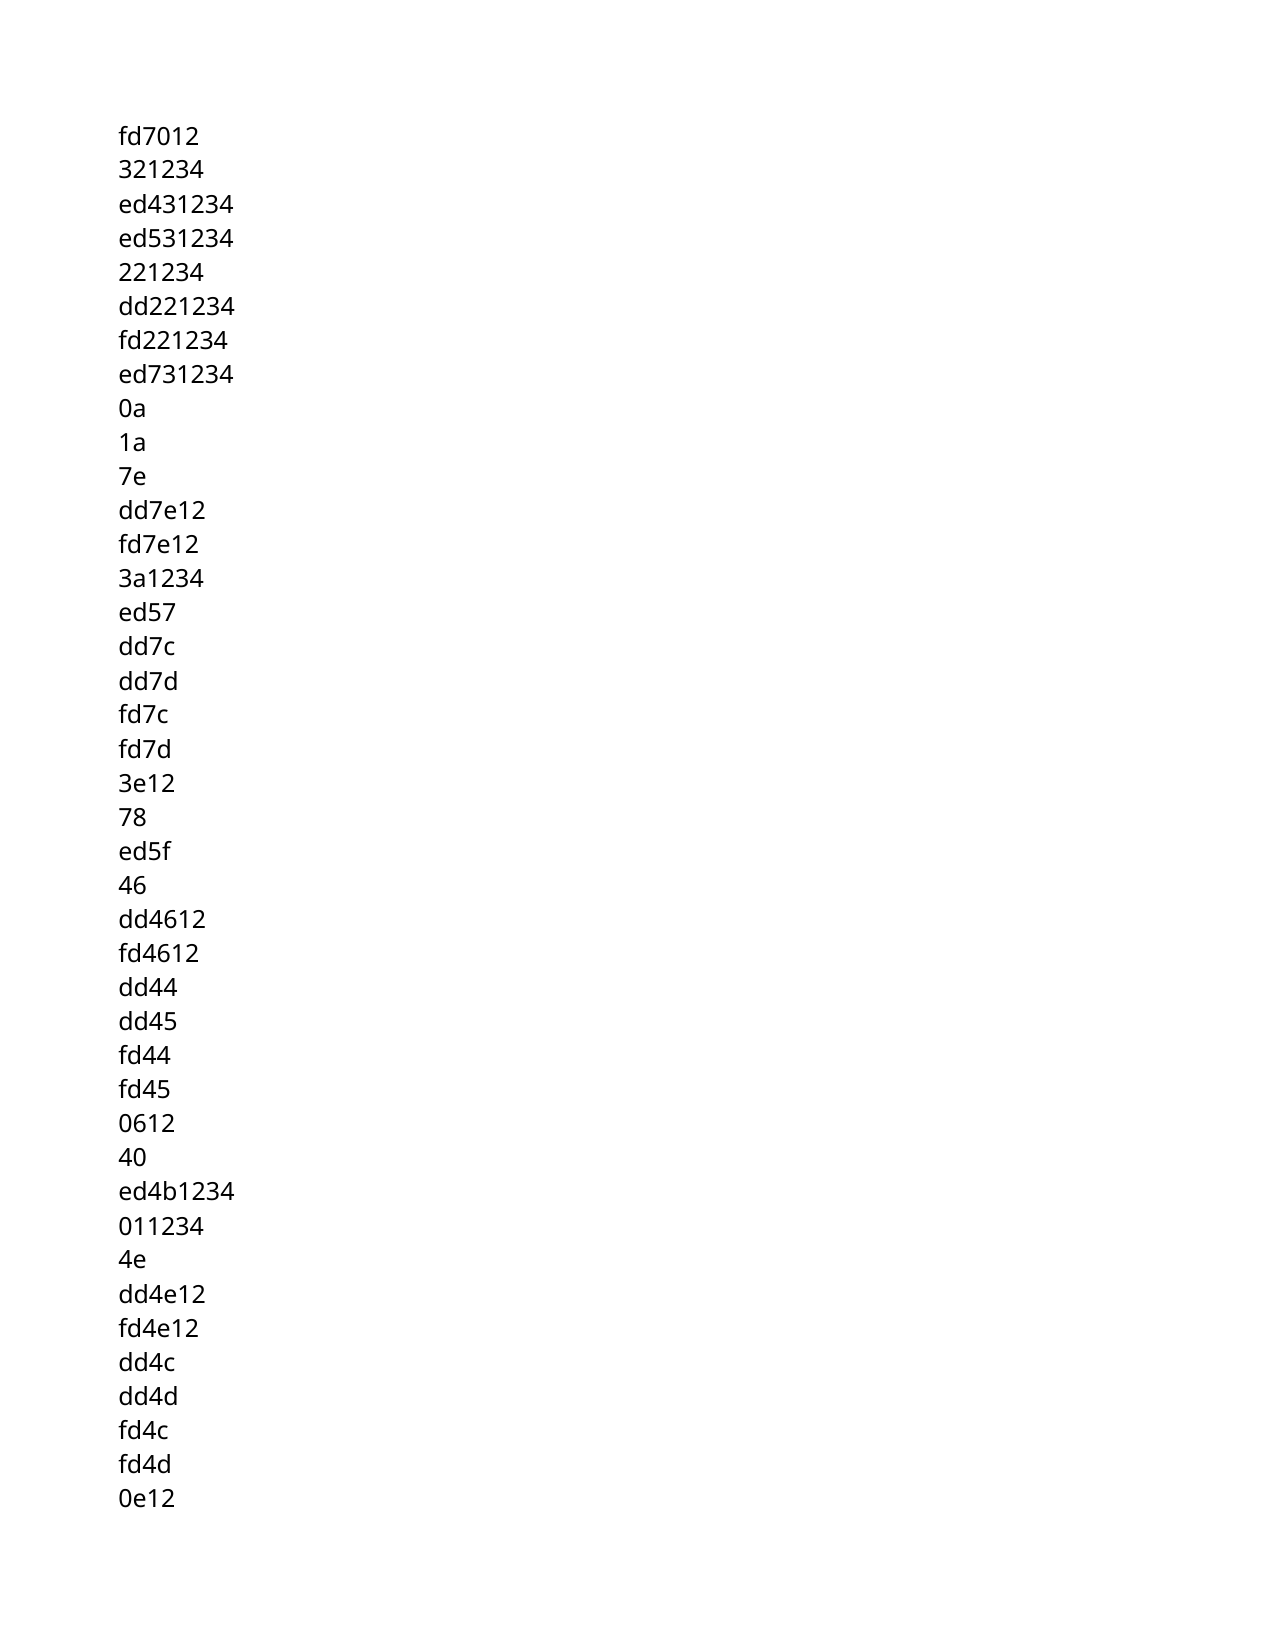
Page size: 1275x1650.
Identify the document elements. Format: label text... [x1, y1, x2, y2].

text 221234 [118, 254, 1157, 288]
text ed57 [118, 595, 1157, 629]
text dd7c [118, 629, 1157, 663]
text ed531234 [118, 220, 1157, 254]
text fd4612 [118, 936, 1157, 970]
text 46 [118, 867, 1157, 902]
text 321234 [118, 152, 1157, 186]
text 7e [118, 459, 1157, 493]
text fd7e12 [118, 527, 1157, 561]
text 011234 [118, 1208, 1157, 1242]
text ed4b1234 [118, 1174, 1157, 1208]
text fd7012 [118, 118, 1157, 152]
text ed5f [118, 833, 1157, 867]
text dd4612 [118, 902, 1157, 936]
text 3e12 [118, 765, 1157, 799]
text fd45 [118, 1072, 1157, 1106]
text fd221234 [118, 322, 1157, 357]
text 1a [118, 425, 1157, 459]
text 40 [118, 1140, 1157, 1174]
text 4e [118, 1242, 1157, 1276]
text 0a [118, 391, 1157, 425]
text fd4d [118, 1447, 1157, 1481]
text fd4c [118, 1412, 1157, 1447]
text 78 [118, 799, 1157, 833]
text 0e12 [118, 1481, 1157, 1515]
text fd4e12 [118, 1310, 1157, 1344]
text 0612 [118, 1106, 1157, 1140]
text dd4d [118, 1378, 1157, 1412]
text dd4c [118, 1344, 1157, 1378]
text ed431234 [118, 186, 1157, 220]
text fd44 [118, 1038, 1157, 1072]
text dd7e12 [118, 493, 1157, 527]
text dd7d [118, 663, 1157, 697]
text fd7c [118, 697, 1157, 731]
text ed731234 [118, 357, 1157, 391]
text dd44 [118, 970, 1157, 1004]
text fd7d [118, 731, 1157, 765]
text 3a1234 [118, 561, 1157, 595]
text dd221234 [118, 288, 1157, 322]
text dd4e12 [118, 1276, 1157, 1310]
text dd45 [118, 1004, 1157, 1038]
